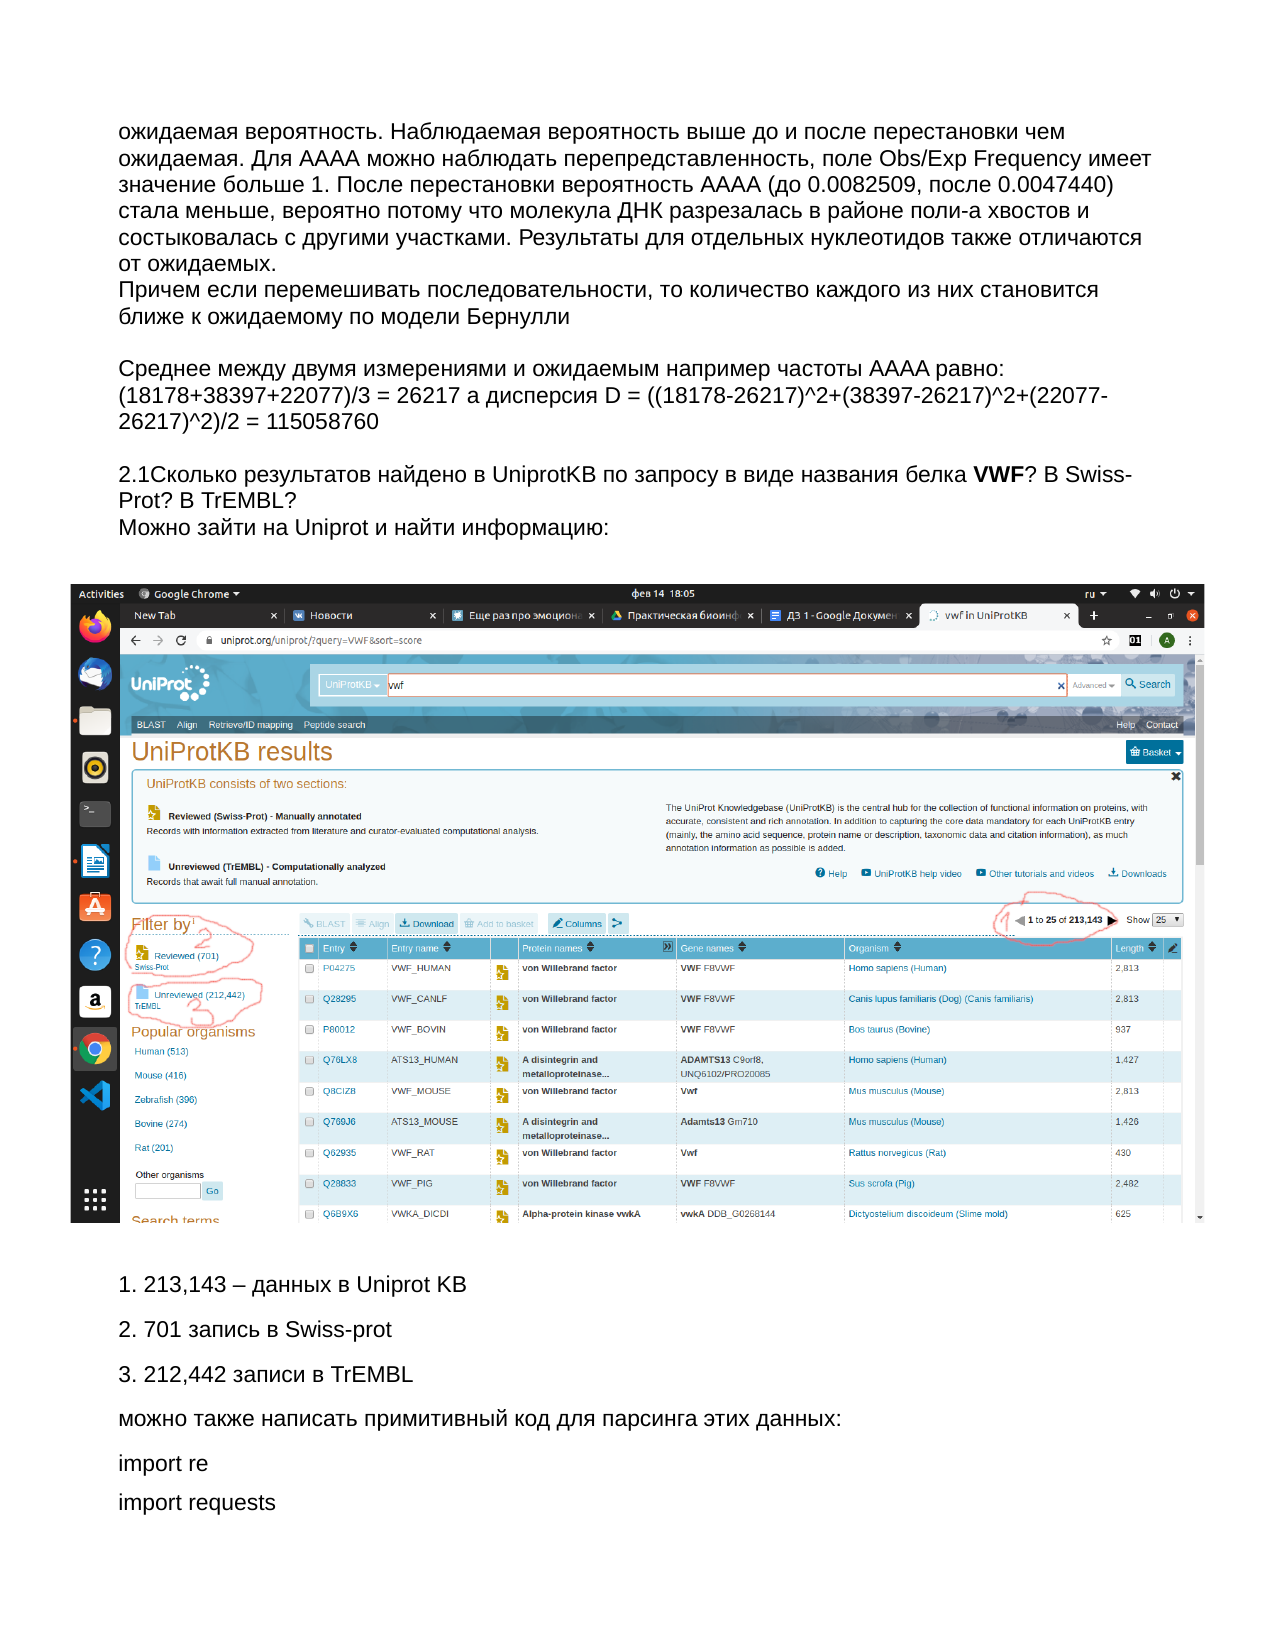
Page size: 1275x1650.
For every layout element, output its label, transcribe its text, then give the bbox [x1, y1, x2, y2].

text import re [118, 1450, 1157, 1476]
text 1. 213,143 – данных в Uniprot KB [118, 1271, 1157, 1297]
text ожидаемая вероятность. Наблюдаемая вероятность выше до и после перестановки чем ожидаемая. Для АААА можно наблюдать перепредставленность, поле Obs/Exp Frequency имеет значение больше 1. После перестановки вероятность АААА (до 0.0082509, после 0.0047440) стала меньше, вероятно потому что молекула ДНК разрезалась в районе поли-а хвостов и состыковалась с другими участками. Результаты для отдельных нуклеотидов также отличаются от ожидаемых. [118, 118, 1157, 276]
picture [70, 584, 1205, 1223]
text import requests [118, 1489, 1157, 1515]
text 2. 701 запись в Swiss-prot [118, 1316, 1157, 1342]
text Среднее между двумя измерениями и ожидаемым например частоты AAAA равно: (18178+38397+22077)/3 = 26217 а дисперсия D = ((18178-26217)^2+(38397-26217)^2+(22077- 26217)^2)/2 = 115058760 [118, 355, 1157, 434]
text Причем если перемешивать последовательности, то количество каждого из них становится ближе к ожидаемому по модели Бернулли [118, 276, 1157, 329]
text 3. 212,442 записи в TrEMBL [118, 1361, 1157, 1387]
text 2.1Сколько результатов найдено в UniprotKB по запросу в виде названия белка VWF? В Swiss-Prot? В TrEMBL? [118, 461, 1157, 513]
text Можно зайти на Uniprot и найти информацию: [118, 513, 1157, 540]
text можно также написать примитивный код для парсинга этих данных: [118, 1405, 1157, 1432]
